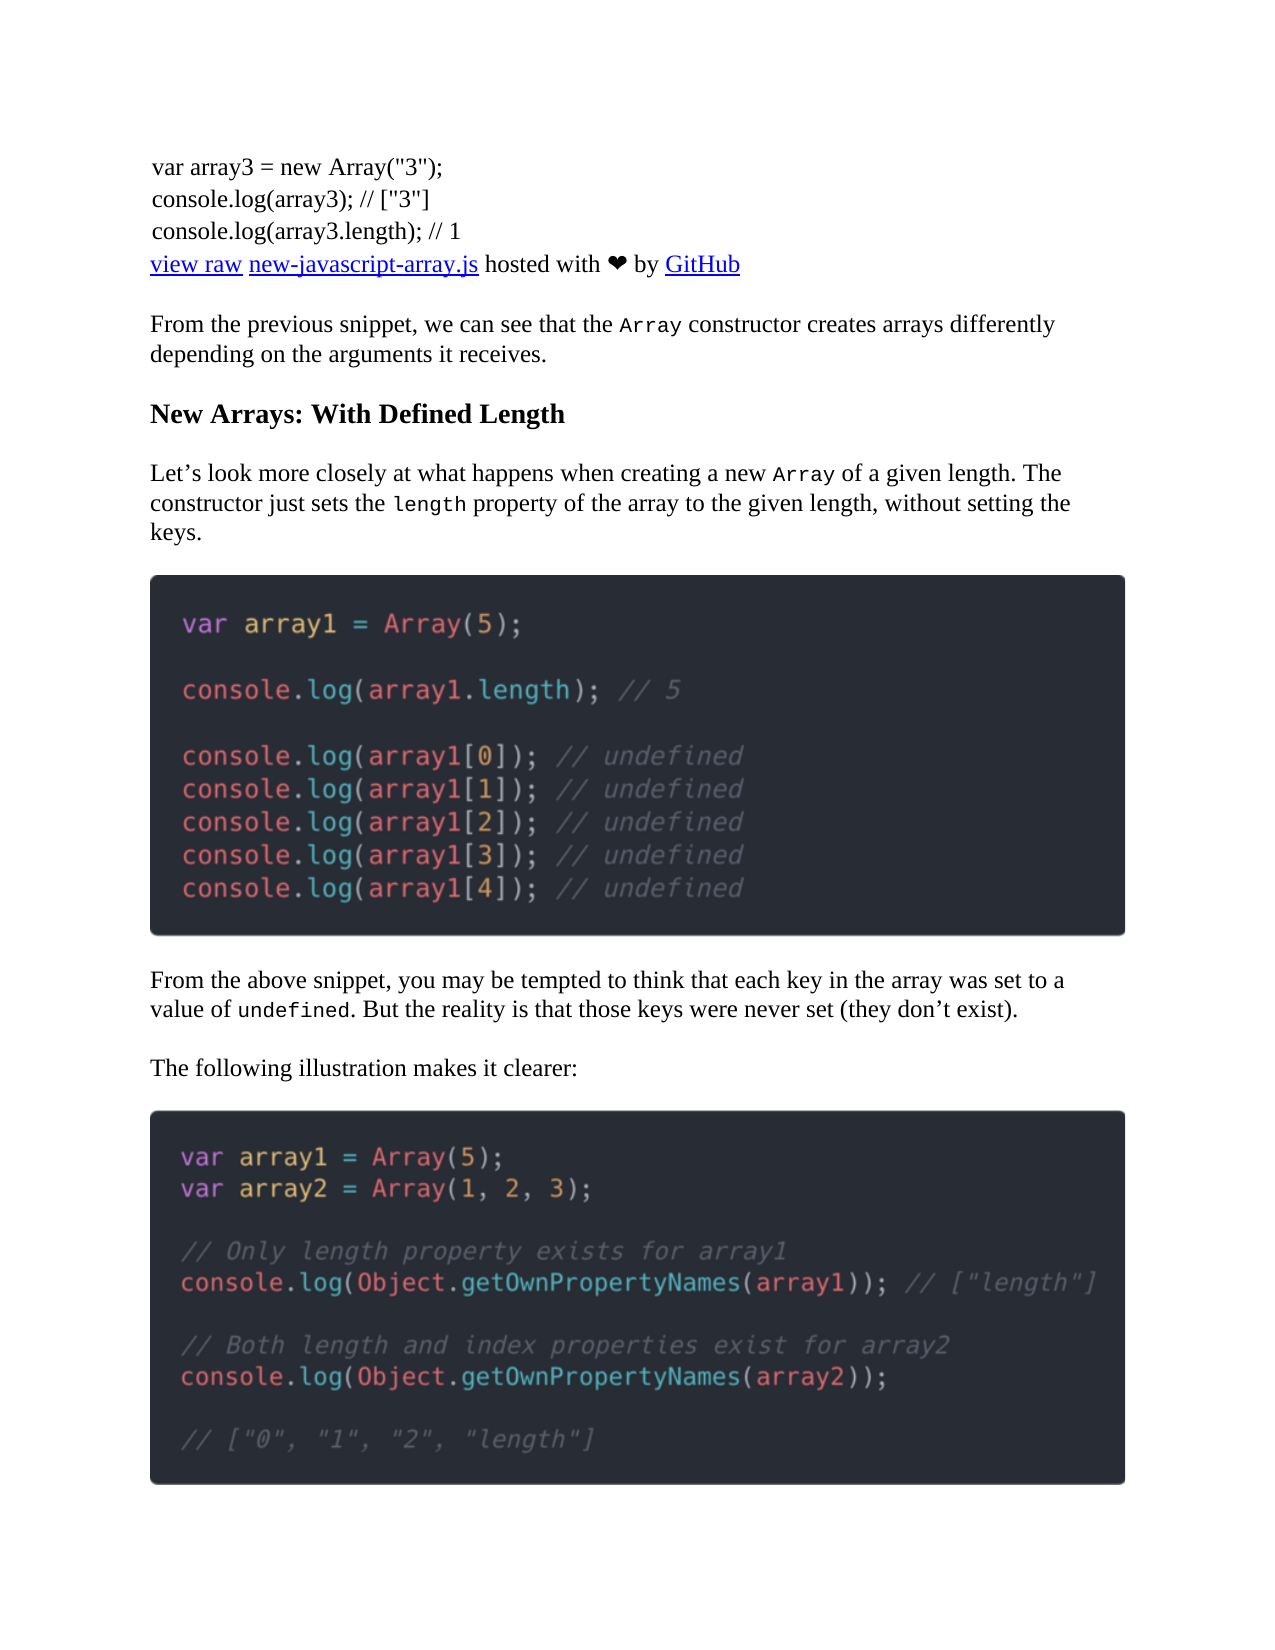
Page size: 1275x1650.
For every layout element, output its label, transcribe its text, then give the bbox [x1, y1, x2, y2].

table_header console.log(array3.length); // 1 [150, 214, 469, 246]
subtitle New Arrays: With Defined Length [150, 397, 1125, 429]
table_header var array3 = new Array("3"); [150, 150, 451, 182]
text From the above snippet, you may be tempted to think that each key in the array was set to a value of undefined. But the reality is that those keys were never set (they don’t exist). [150, 965, 1125, 1024]
text From the previous snippet, we can see that the Array constructor creates arrays differently depending on the arguments it receives. [150, 309, 1125, 368]
text view raw new-javascript-array.js hosted with ❤ by GitHub [150, 246, 1125, 280]
text The following illustration makes it clearer: [150, 1053, 1125, 1082]
picture [150, 1110, 1125, 1485]
picture [150, 575, 1125, 937]
table_header console.log(array3); // ["3"] [150, 182, 437, 214]
text Let’s look more closely at what happens when creating a new Array of a given length. The constructor just sets the length property of the array to the given length, without setting the keys. [150, 458, 1125, 546]
